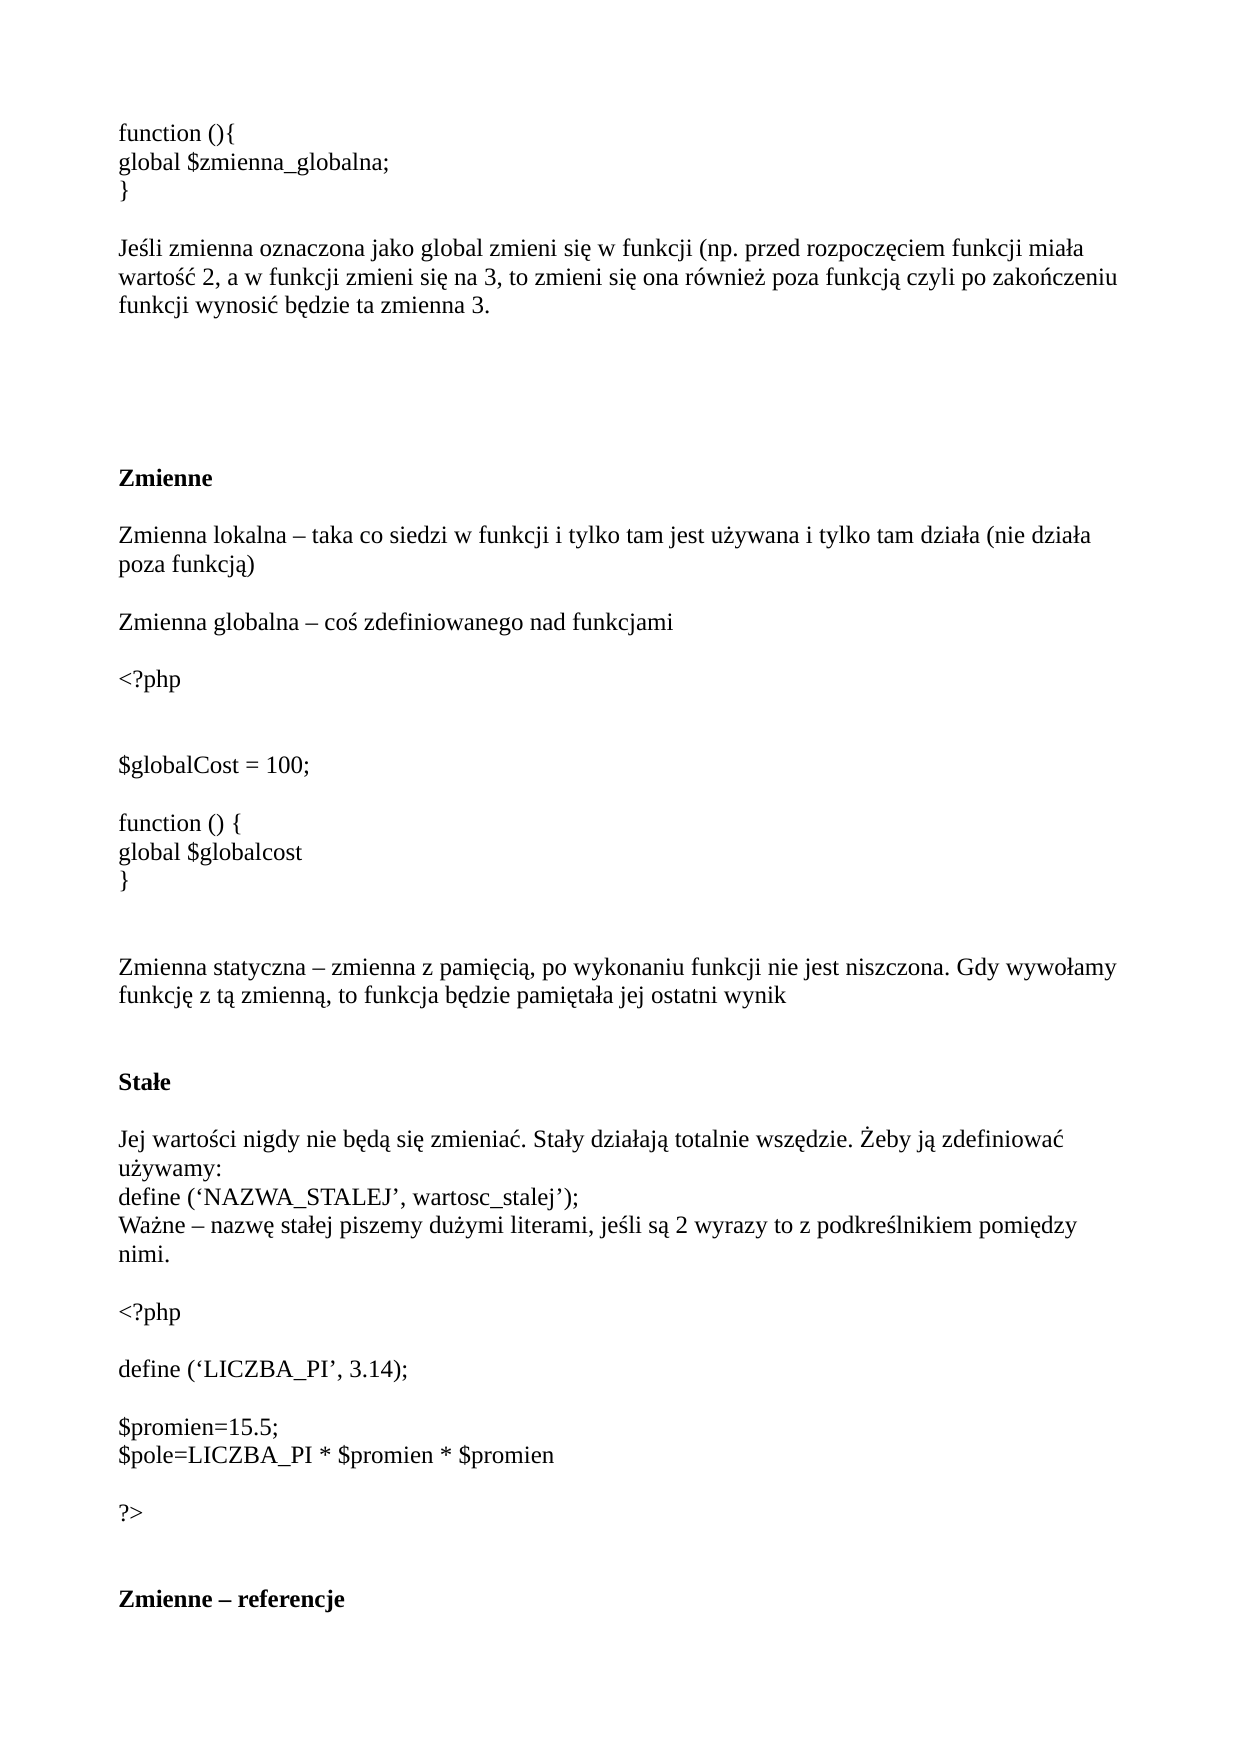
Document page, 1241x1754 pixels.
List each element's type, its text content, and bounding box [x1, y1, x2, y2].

text define (‘NAZWA_STALEJ’, wartosc_stalej’); [118, 1182, 1122, 1211]
text Zmienna lokalna – taka co siedzi w funkcji i tylko tam jest używana i tylko tam działa (nie działa poza funkcją) [118, 521, 1122, 578]
text $globalCost = 100; [118, 751, 1122, 779]
text $pole=LICZBA_PI * $promien * $promien [118, 1441, 1122, 1469]
text global $globalcost [118, 837, 1122, 866]
text global $zmienna_globalna; [118, 147, 1122, 176]
text function (){ [118, 118, 1122, 147]
text <?php [118, 664, 1122, 693]
text } [118, 866, 1122, 894]
text } [118, 176, 1122, 204]
text function () { [118, 808, 1122, 837]
text Zmienne – referencje [118, 1584, 1122, 1613]
text ?> [118, 1498, 1122, 1527]
text Stałe [118, 1067, 1122, 1096]
text $promien=15.5; [118, 1412, 1122, 1441]
text Zmienna globalna – coś zdefiniowanego nad funkcjami [118, 607, 1122, 636]
text Jeśli zmienna oznaczona jako global zmieni się w funkcji (np. przed rozpoczęciem funkcji miała wartość 2, a w funkcji zmieni się na 3, to zmieni się ona również poza funkcją czyli po zakończeniu funkcji wynosić będzie ta zmienna 3. [118, 233, 1122, 319]
text Ważne – nazwę stałej piszemy dużymi literami, jeśli są 2 wyrazy to z podkreślnikiem pomiędzy nimi. [118, 1211, 1122, 1268]
text <?php [118, 1297, 1122, 1326]
text define (‘LICZBA_PI’, 3.14); [118, 1354, 1122, 1383]
text Jej wartości nigdy nie będą się zmieniać. Stały działają totalnie wszędzie. Żeby ją zdefiniować używamy: [118, 1124, 1122, 1182]
text Zmienna statyczna – zmienna z pamięcią, po wykonaniu funkcji nie jest niszczona. Gdy wywołamy funkcję z tą zmienną, to funkcja będzie pamiętała jej ostatni wynik [118, 952, 1122, 1009]
text Zmienne [118, 463, 1122, 492]
